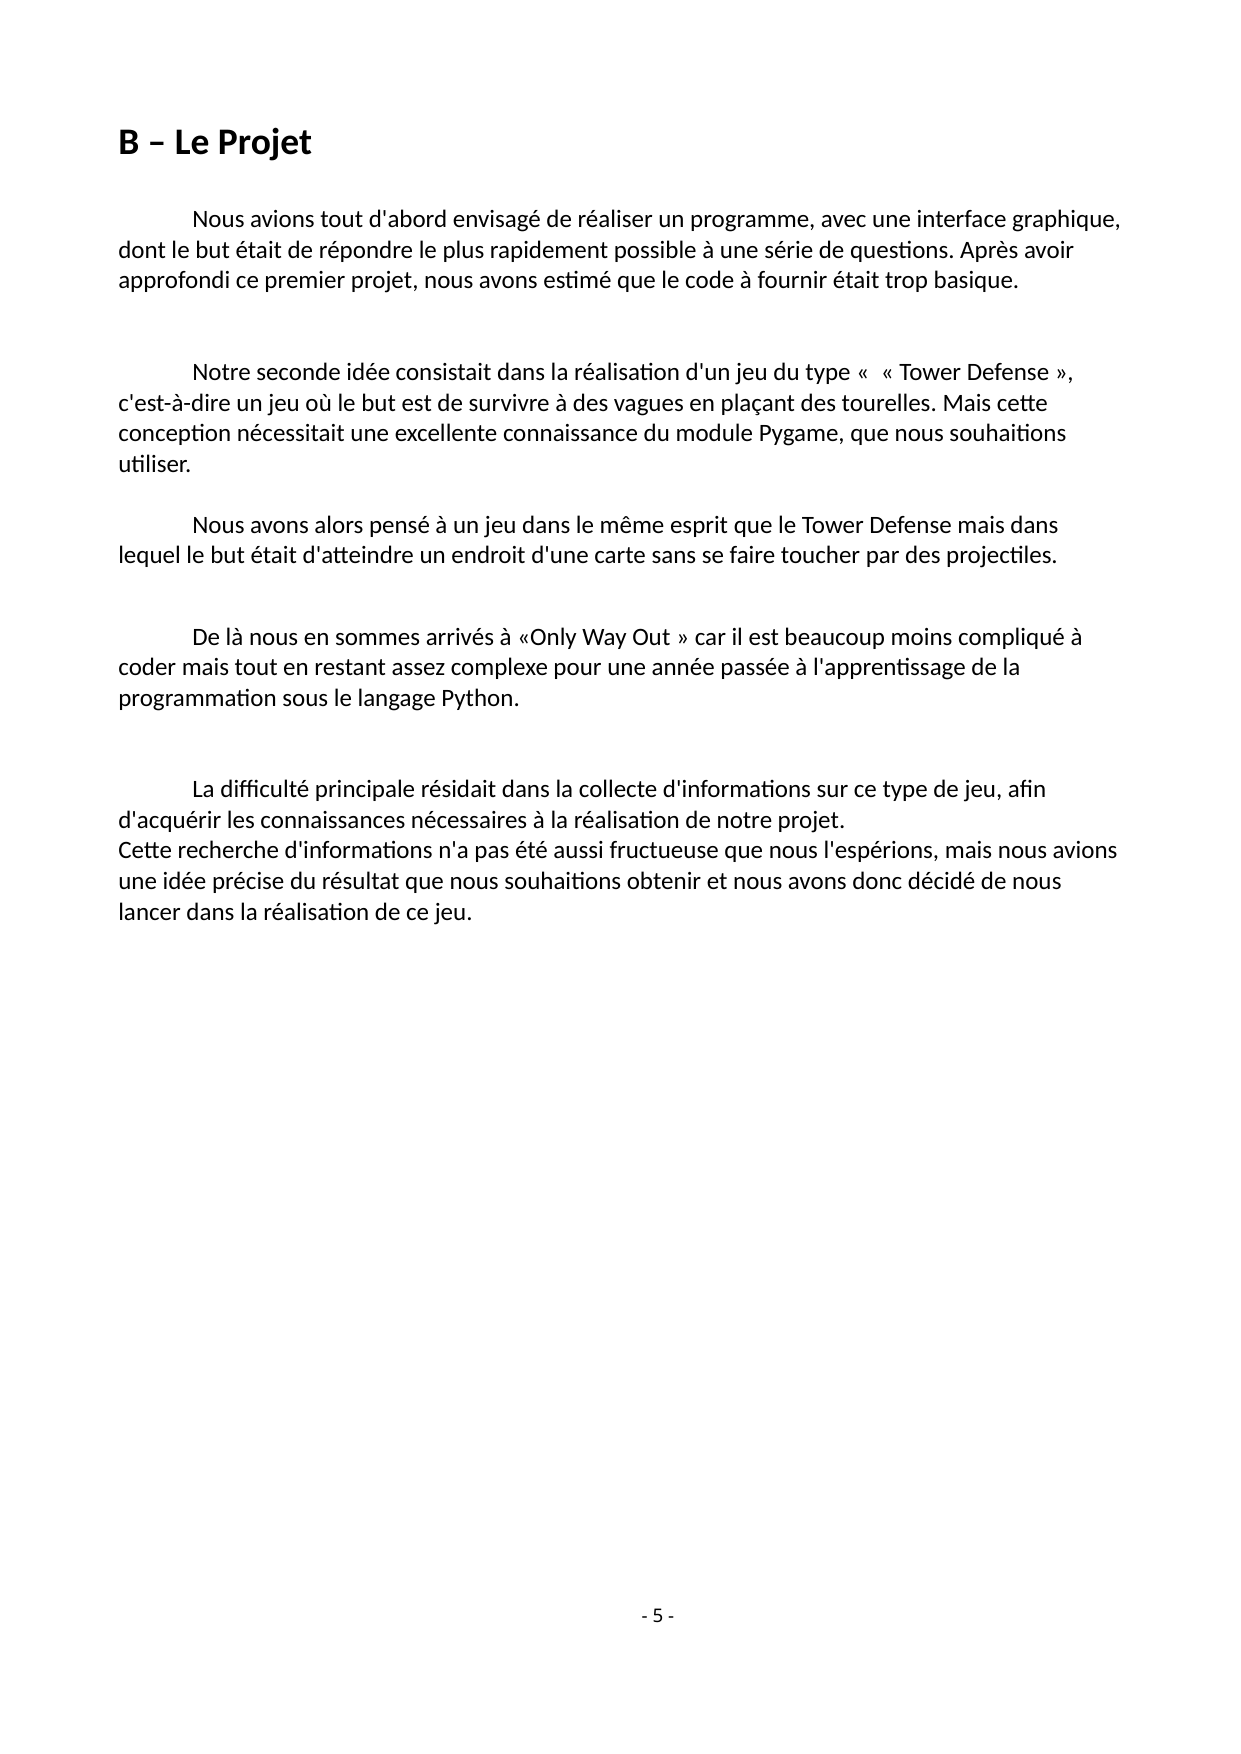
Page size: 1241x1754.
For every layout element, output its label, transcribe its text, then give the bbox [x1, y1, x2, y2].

text B – Le Projet [118, 118, 1122, 164]
list - 5 - [156, 1602, 1122, 1627]
text Nous avons alors pensé à un jeu dans le même esprit que le Tower Defense mais dans lequel le but était d'atteindre un endroit d'une carte sans se faire toucher par des projectiles. [118, 509, 1122, 570]
text Cette recherche d'informations n'a pas été aussi fructueuse que nous l'espérions, mais nous avions une idée précise du résultat que nous souhaitions obtenir et nous avons donc décidé de nous lancer dans la réalisation de ce jeu. [118, 834, 1122, 926]
text La difficulté principale résidait dans la collecte d'informations sur ce type de jeu, afin d'acquérir les connaissances nécessaires à la réalisation de notre projet. [118, 773, 1122, 834]
text Notre seconde idée consistait dans la réalisation d'un jeu du type « « Tower Defense », c'est-à-dire un jeu où le but est de survivre à des vagues en plaçant des tourelles. Mais cette conception nécessitait une excellente connaissance du module Pygame, que nous souhaitions utiliser. [118, 356, 1122, 478]
text De là nous en sommes arrivés à «Only Way Out » car il est beaucoup moins compliqué à coder mais tout en restant assez complexe pour une année passée à l'apprentissage de la programmation sous le langage Python. [118, 621, 1122, 712]
text Nous avions tout d'abord envisagé de réaliser un programme, avec une interface graphique, dont le but était de répondre le plus rapidement possible à une série de questions. Après avoir approfondi ce premier projet, nous avons estimé que le code à fournir était trop basique. [118, 204, 1122, 295]
